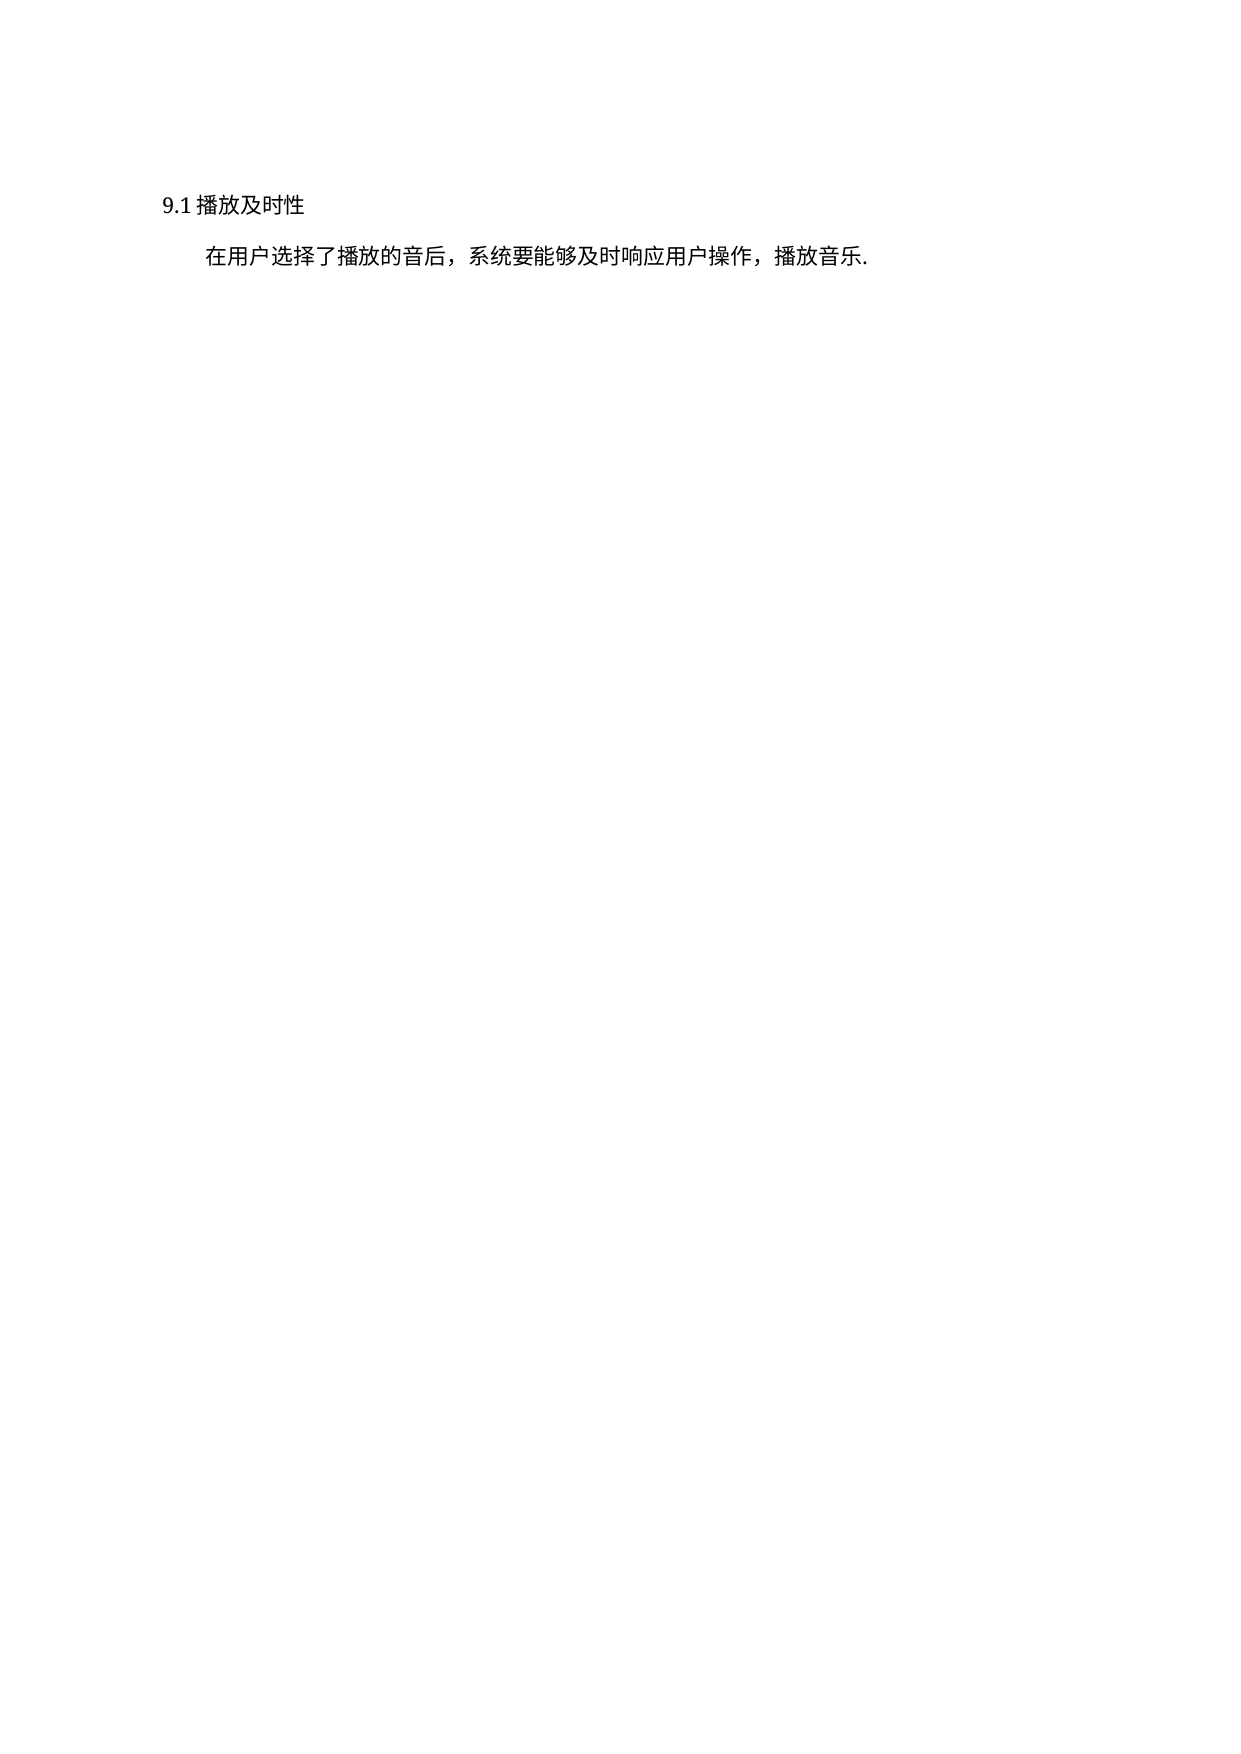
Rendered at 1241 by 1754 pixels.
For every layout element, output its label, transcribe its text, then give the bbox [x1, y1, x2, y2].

text 在用户选择了播放的音后，系统要能够及时响应用户操作，播放音乐. [118, 239, 1122, 270]
text 9.1播放及时性 [118, 188, 1122, 219]
